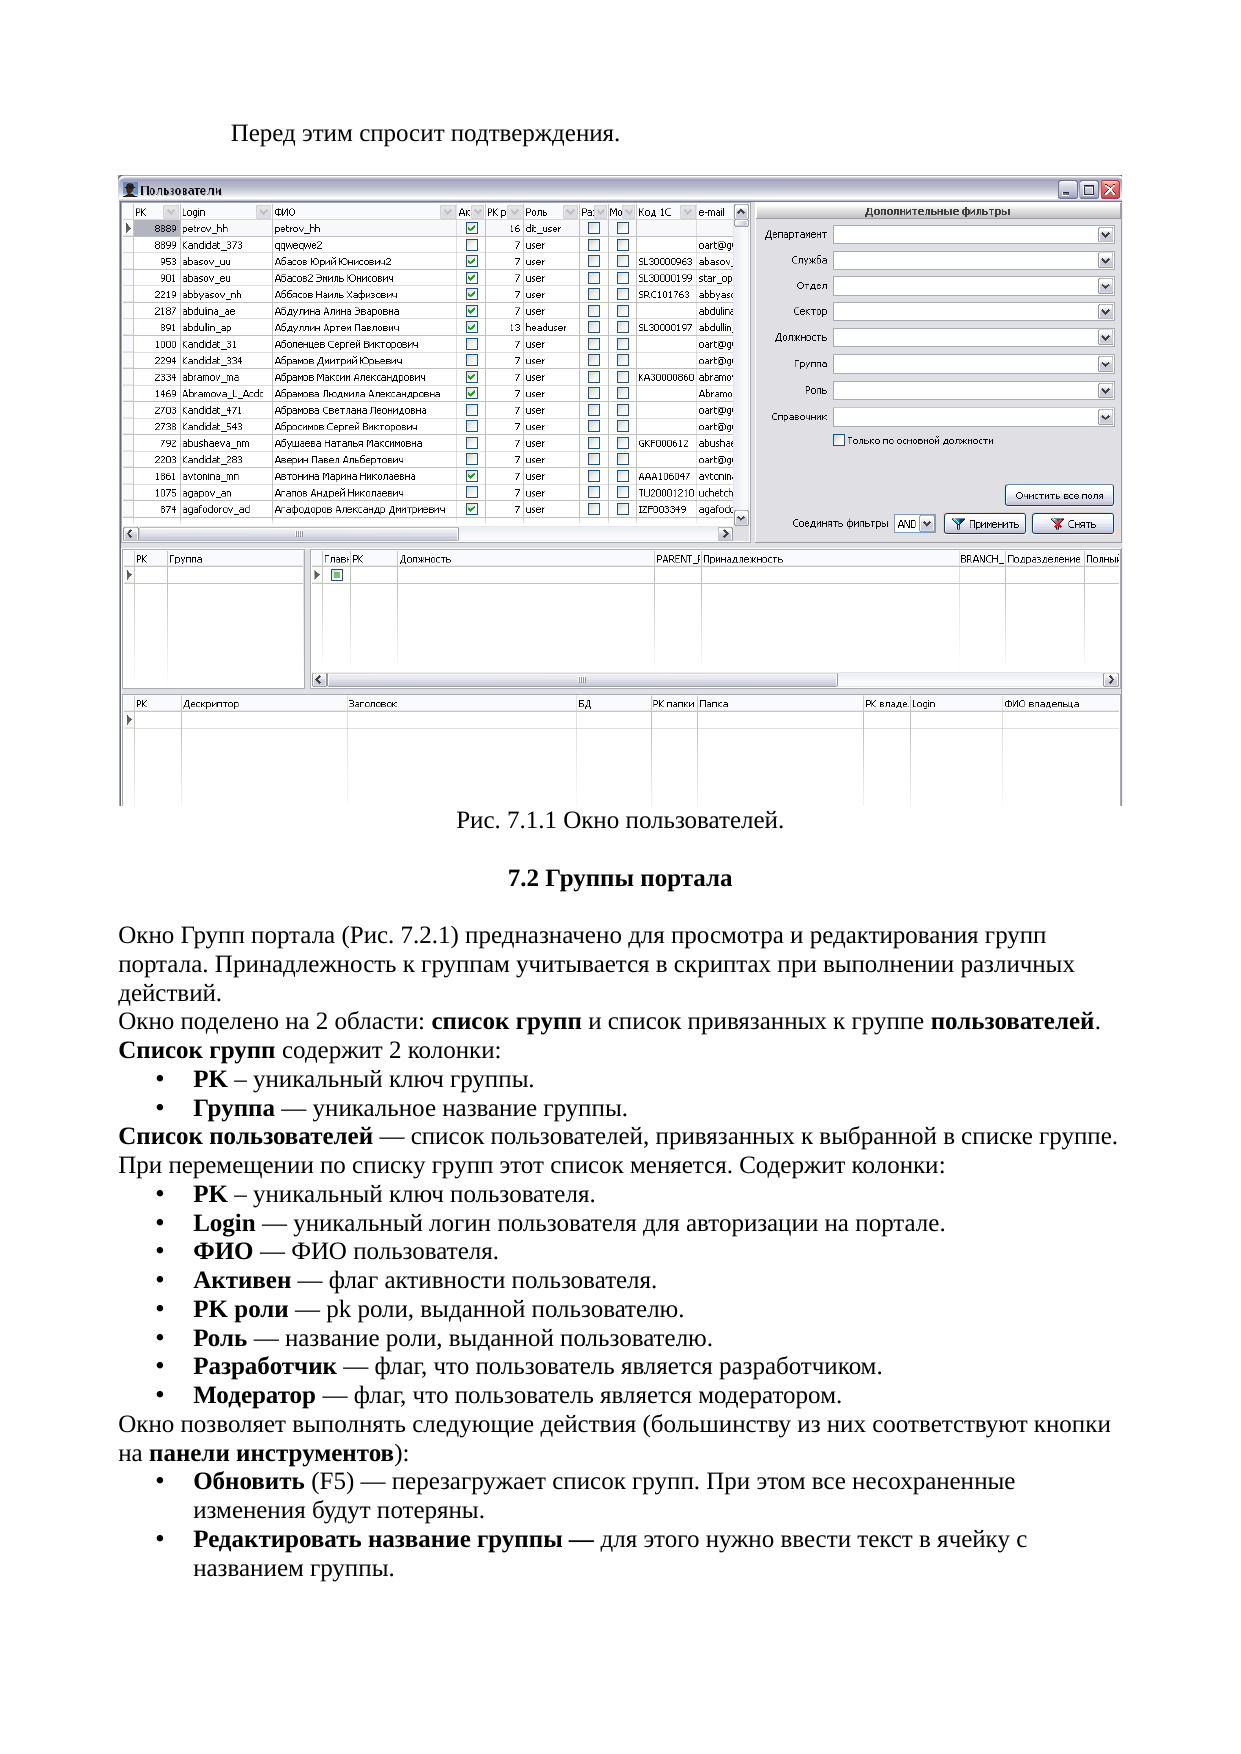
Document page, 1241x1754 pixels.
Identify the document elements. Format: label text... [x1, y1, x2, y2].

text Рис. 7.1.1 Окно пользователей. [118, 806, 1122, 834]
list Редактировать название группы — для этого нужно ввести текст в ячейку с названием группы. [156, 1524, 1122, 1581]
list Перед этим спросит подтверждения. [193, 118, 1122, 147]
list Обновить (F5) — перезагружает список групп. При этом все несохраненные изменения будут потеряны. [156, 1466, 1122, 1524]
text Список групп содержит 2 колонки: [118, 1035, 1122, 1064]
list ФИО — ФИО пользователя. [156, 1236, 1122, 1265]
list PK – уникальный ключ группы. [156, 1064, 1122, 1093]
text Окно позволяет выполнять следующие действия (большинству из них соответствуют кнопки на панели инструментов): [118, 1409, 1122, 1466]
list Login — уникальный логин пользователя для авторизации на портале. [156, 1208, 1122, 1236]
list Модератор — флаг, что пользователь является модератором. [156, 1380, 1122, 1409]
list PK роли — pk роли, выданной пользователю. [156, 1294, 1122, 1323]
list PK – уникальный ключ пользователя. [156, 1179, 1122, 1208]
text 7.2 Группы портала [118, 863, 1122, 891]
list Разработчик — флаг, что пользователь является разработчиком. [156, 1351, 1122, 1380]
text Окно Групп портала (Рис. 7.2.1) предназначено для просмотра и редактирования групп портала. Принадлежность к группам учитывается в скриптах при выполнении различных действий. [118, 920, 1122, 1006]
list Роль — название роли, выданной пользователю. [156, 1323, 1122, 1351]
list Группа — уникальное название группы. [156, 1093, 1122, 1121]
picture [118, 175, 1123, 806]
text Список пользователей — список пользователей, привязанных к выбранной в списке группе. При перемещении по списку групп этот список меняется. Содержит колонки: [118, 1121, 1122, 1179]
list Активен — флаг активности пользователя. [156, 1265, 1122, 1294]
text Окно поделено на 2 области: список групп и список привязанных к группе пользователей. [118, 1006, 1122, 1035]
